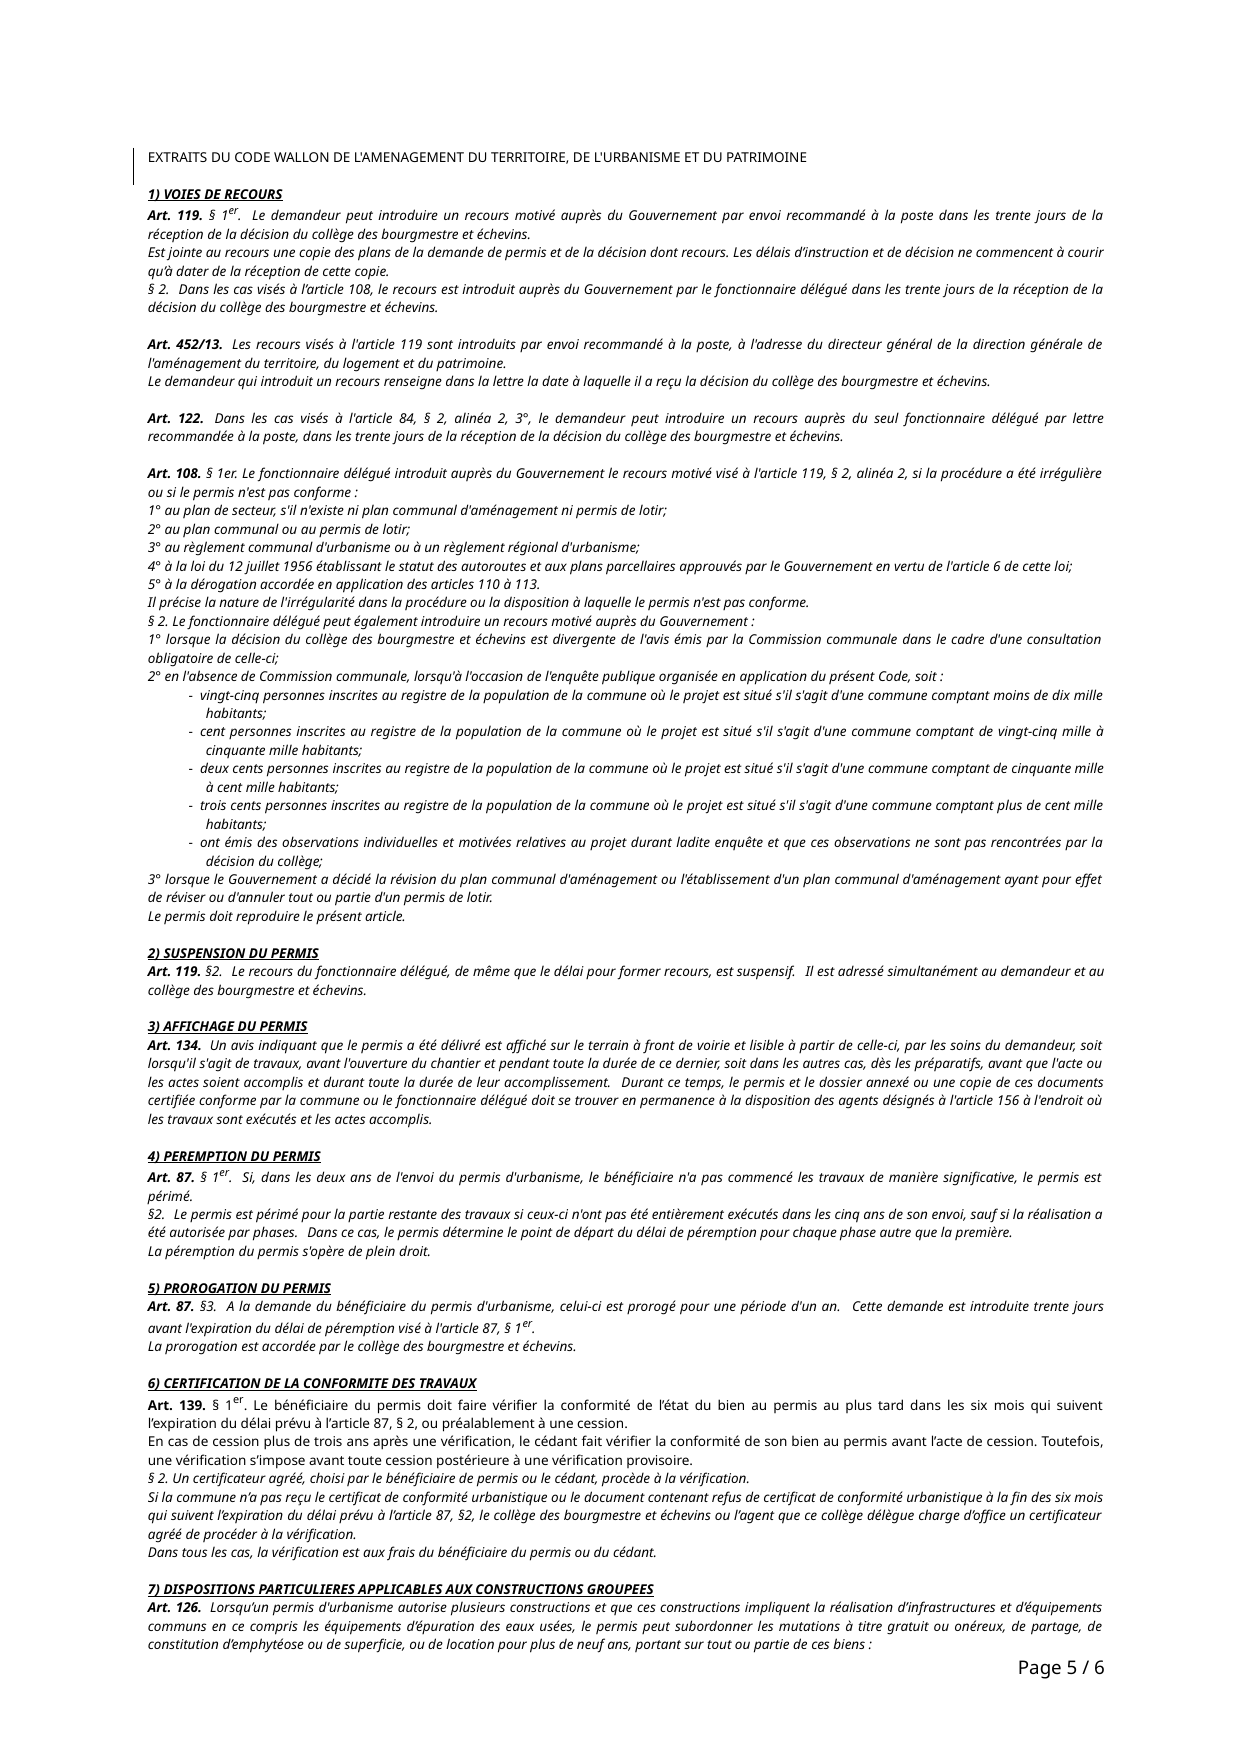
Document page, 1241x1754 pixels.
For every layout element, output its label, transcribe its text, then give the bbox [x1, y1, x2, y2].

text Art. 87. § 1er. Si, dans les deux ans de l'envoi du permis d'urbanisme, le bénéficiaire n'a pas commencé les travaux de manière significative, le permis est périmé. [148, 1165, 1106, 1205]
text Art. 122. Dans les cas visés à l'article 84, § 2, alinéa 2, 3°, le demandeur peut introduire un recours auprès du seul fonctionnaire délégué par lettre recommandée à la poste, dans les trente jours de la réception de la décision du collège des bourgmestre et échevins. [148, 409, 1106, 446]
text - ont émis des observations individuelles et motivées relatives au projet durant ladite enquête et que ces observations ne sont pas rencontrées par la décision du collège; [188, 833, 1106, 870]
text 2° en l'absence de Commission communale, lorsqu'à l'occasion de l'enquête publique organisée en application du présent Code, soit : [148, 667, 1106, 686]
text EXTRAITS DU CODE WALLON DE L'AMENAGEMENT DU TERRITOIRE, DE L'URBANISME ET DU PATRIMOINE [148, 148, 1079, 166]
text Art. 452/13. Les recours visés à l'article 119 sont introduits par envoi recommandé à la poste, à l'adresse du directeur général de la direction générale de l'aménagement du territoire, du logement et du patrimoine. [148, 335, 1106, 372]
text Le demandeur qui introduit un recours renseigne dans la lettre la date à laquelle il a reçu la décision du collège des bourgmestre et échevins. [148, 372, 1106, 391]
text 2° au plan communal ou au permis de lotir; [148, 519, 1106, 538]
text - deux cents personnes inscrites au registre de la population de la commune où le projet est situé s'il s'agit d'une commune comptant de cinquante mille à cent mille habitants; [188, 759, 1106, 796]
text 3° lorsque le Gouvernement a décidé la révision du plan communal d'aménagement ou l'établissement d'un plan communal d'aménagement ayant pour effet de réviser ou d'annuler tout ou partie d'un permis de lotir. [148, 870, 1106, 907]
text 3) AFFICHAGE DU PERMIS [148, 1017, 1106, 1036]
text Art. 134. Un avis indiquant que le permis a été délivré est affiché sur le terrain à front de voirie et lisible à partir de celle-ci, par les soins du demandeur, soit lorsqu'il s'agit de travaux, avant l'ouverture du chantier et pendant toute la durée de ce dernier, soit dans les autres cas, dès les préparatifs, avant que l'acte ou les actes soient accomplis et durant toute la durée de leur accomplissement. Durant ce temps, le permis et le dossier annexé ou une copie de ces documents certifiée conforme par la commune ou le fonctionnaire délégué doit se trouver en permanence à la disposition des agents désignés à l'article 156 à l'endroit où les travaux sont exécutés et les actes accomplis. [148, 1036, 1106, 1128]
text - cent personnes inscrites au registre de la population de la commune où le projet est situé s'il s'agit d'une commune comptant de vingt-cinq mille à cinquante mille habitants; [188, 722, 1106, 759]
text Si la commune n’a pas reçu le certificat de conformité urbanistique ou le document contenant refus de certificat de conformité urbanistique à la fin des six mois qui suivent l’expiration du délai prévu à l’article 87, §2, le collège des bourgmestre et échevins ou l’agent que ce collège délègue charge d’office un certificateur agréé de procéder à la vérification. [148, 1488, 1106, 1543]
text 1° lorsque la décision du collège des bourgmestre et échevins est divergente de l'avis émis par la Commission communale dans le cadre d'une consultation obligatoire de celle-ci; [148, 630, 1106, 667]
text Art. 139. § 1er. Le bénéficiaire du permis doit faire vérifier la conformité de l’état du bien au permis au plus tard dans les six mois qui suivent l’expiration du délai prévu à l’article 87, § 2, ou préalablement à une cession. [148, 1392, 1106, 1432]
text Le permis doit reproduire le présent article. [148, 907, 1106, 925]
text 6) CERTIFICATION DE LA CONFORMITE DES TRAVAUX [148, 1374, 1106, 1392]
text § 2. Dans les cas visés à l’article 108, le recours est introduit auprès du Gouvernement par le fonctionnaire délégué dans les trente jours de la réception de la décision du collège des bourgmestre et échevins. [148, 280, 1106, 317]
text 4) PEREMPTION DU PERMIS [148, 1146, 1106, 1165]
text 5° à la dérogation accordée en application des articles 110 à 113. [148, 575, 1106, 593]
text 3° au règlement communal d'urbanisme ou à un règlement régional d'urbanisme; [148, 538, 1106, 556]
text En cas de cession plus de trois ans après une vérification, le cédant fait vérifier la conformité de son bien au permis avant l’acte de cession. Toutefois, une vérification s’impose avant toute cession postérieure à une vérification provisoire. [148, 1432, 1106, 1469]
text La péremption du permis s'opère de plein droit. [148, 1242, 1106, 1260]
text 7) DISPOSITIONS PARTICULIERES APPLICABLES AUX CONSTRUCTIONS GROUPEES [148, 1580, 1106, 1598]
text Art. 126. Lorsqu’un permis d'urbanisme autorise plusieurs constructions et que ces constructions impliquent la réalisation d’infrastructures et d’équipements communs en ce compris les équipements d’épuration des eaux usées, le permis peut subordonner les mutations à titre gratuit ou onéreux, de partage, de constitution d’emphytéose ou de superficie, ou de location pour plus de neuf ans, portant sur tout ou partie de ces biens : [148, 1598, 1106, 1654]
text §2. Le permis est périmé pour la partie restante des travaux si ceux-ci n'ont pas été entièrement exécutés dans les cinq ans de son envoi, sauf si la réalisation a été autorisée par phases. Dans ce cas, le permis détermine le point de départ du délai de péremption pour chaque phase autre que la première. [148, 1205, 1106, 1242]
text 5) PROROGATION DU PERMIS [148, 1279, 1106, 1297]
text 2) SUSPENSION DU PERMIS [148, 944, 1106, 962]
text § 2. Un certificateur agréé, choisi par le bénéficiaire de permis ou le cédant, procède à la vérification. [148, 1469, 1106, 1488]
text Est jointe au recours une copie des plans de la demande de permis et de la décision dont recours. Les délais d’instruction et de décision ne commencent à courir qu’à dater de la réception de cette copie. [148, 243, 1106, 280]
text 1° au plan de secteur, s'il n'existe ni plan communal d'aménagement ni permis de lotir; [148, 501, 1106, 519]
text 4° à la loi du 12 juillet 1956 établissant le statut des autoroutes et aux plans parcellaires approuvés par le Gouvernement en vertu de l'article 6 de cette loi; [148, 556, 1106, 575]
text 1) VOIES DE RECOURS [148, 184, 1106, 203]
text Il précise la nature de l'irrégularité dans la procédure ou la disposition à laquelle le permis n'est pas conforme. [148, 593, 1106, 612]
text La prorogation est accordée par le collège des bourgmestre et échevins. [148, 1337, 1106, 1356]
text § 2. Le fonctionnaire délégué peut également introduire un recours motivé auprès du Gouvernement : [148, 612, 1106, 630]
text Art. 119. §2. Le recours du fonctionnaire délégué, de même que le délai pour former recours, est suspensif. Il est adressé simultanément au demandeur et au collège des bourgmestre et échevins. [148, 962, 1106, 999]
text Art. 87. §3. A la demande du bénéficiaire du permis d'urbanisme, celui-ci est prorogé pour une période d'un an. Cette demande est introduite trente jours avant l'expiration du délai de péremption visé à l'article 87, § 1er. [148, 1297, 1106, 1337]
text Art. 108. § 1er. Le fonctionnaire délégué introduit auprès du Gouvernement le recours motivé visé à l'article 119, § 2, alinéa 2, si la procédure a été irrégulière ou si le permis n'est pas conforme : [148, 464, 1106, 501]
text - vingt-cinq personnes inscrites au registre de la population de la commune où le projet est situé s'il s'agit d'une commune comptant moins de dix mille habitants; [188, 686, 1106, 722]
text Dans tous les cas, la vérification est aux frais du bénéficiaire du permis ou du cédant. [148, 1543, 1106, 1561]
text - trois cents personnes inscrites au registre de la population de la commune où le projet est situé s'il s'agit d'une commune comptant plus de cent mille habitants; [188, 796, 1106, 833]
text Art. 119. § 1er. Le demandeur peut introduire un recours motivé auprès du Gouvernement par envoi recommandé à la poste dans les trente jours de la réception de la décision du collège des bourgmestre et échevins. [148, 203, 1106, 243]
